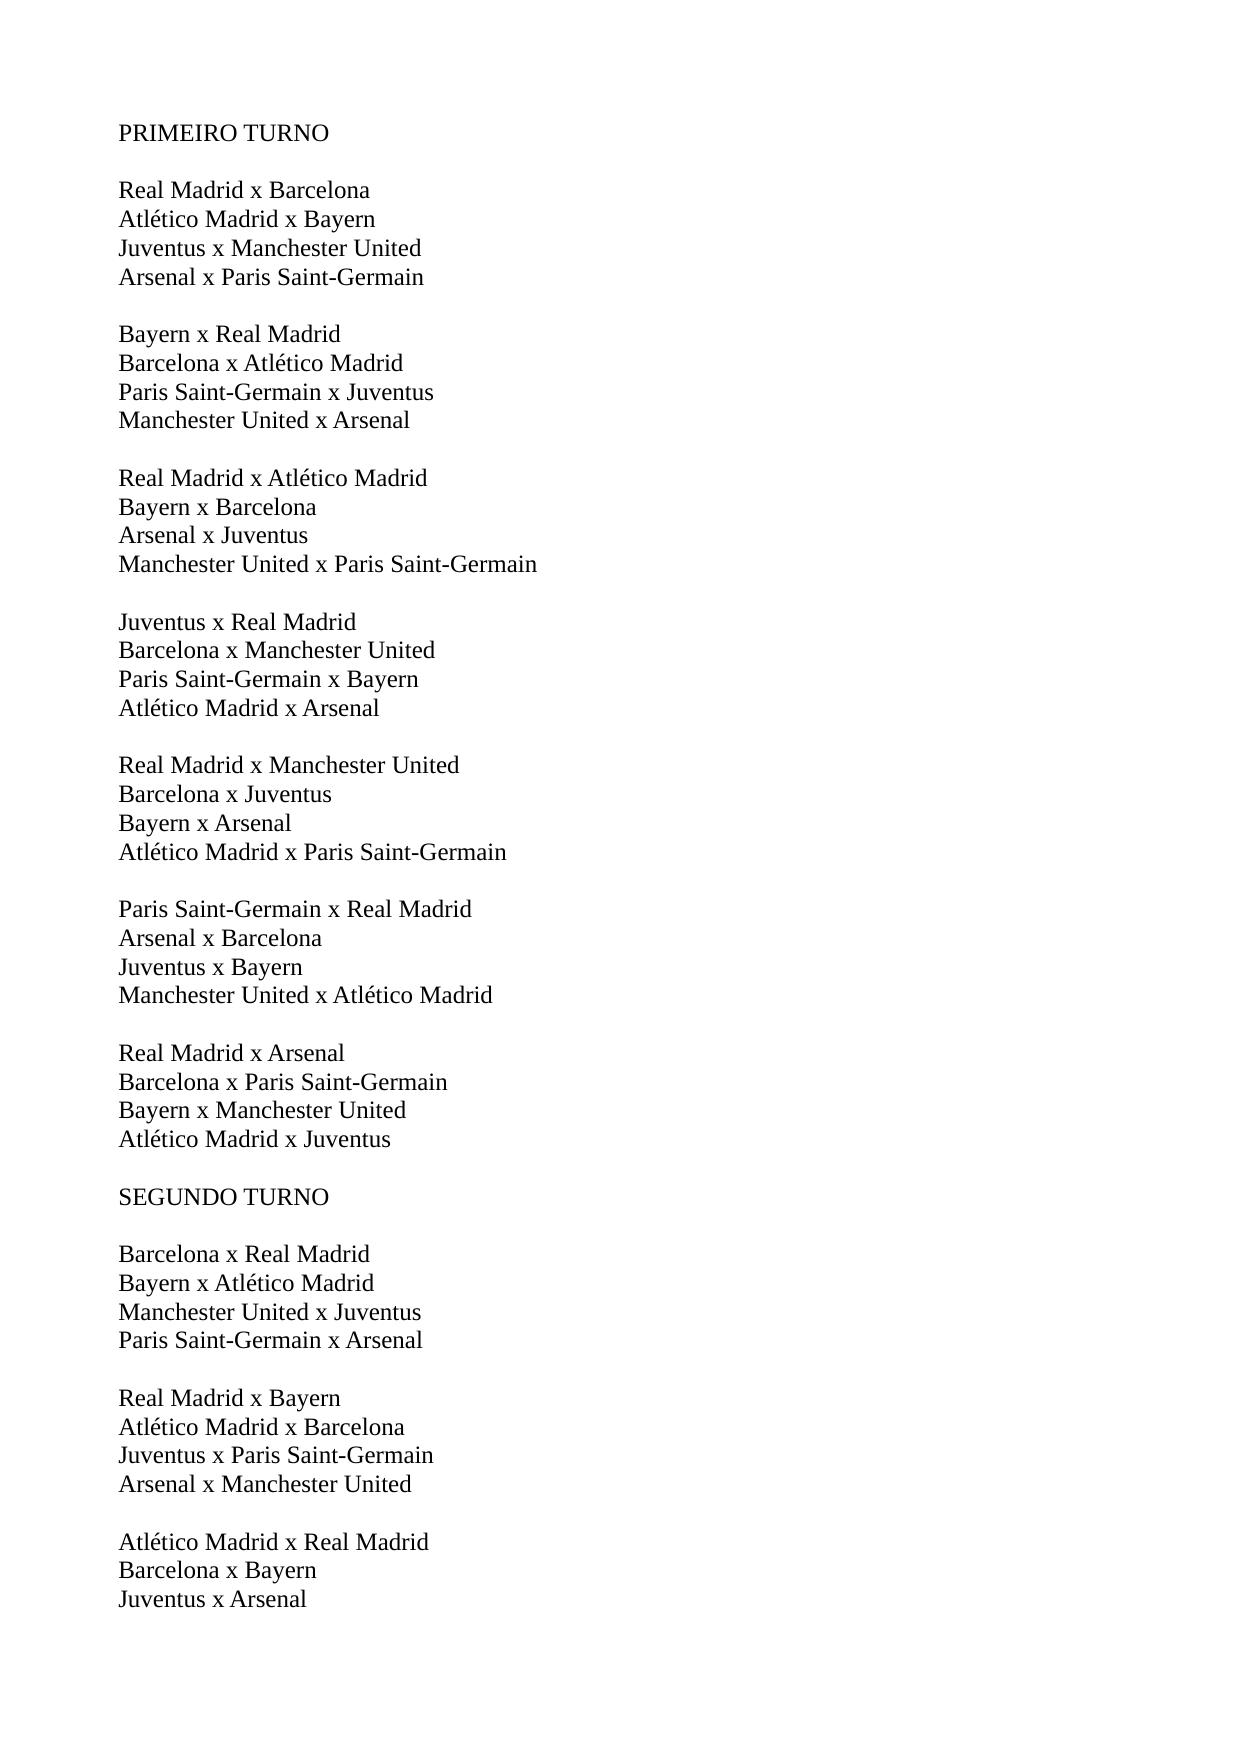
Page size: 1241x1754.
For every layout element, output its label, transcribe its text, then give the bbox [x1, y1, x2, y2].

text Real Madrid x Bayern [118, 1383, 1122, 1412]
text Atlético Madrid x Juventus [118, 1124, 1122, 1153]
text Juventus x Bayern [118, 952, 1122, 981]
text Juventus x Paris Saint-Germain [118, 1441, 1122, 1469]
text Manchester United x Juventus [118, 1297, 1122, 1326]
text Atlético Madrid x Real Madrid [118, 1527, 1122, 1556]
text Juventus x Real Madrid [118, 607, 1122, 636]
text Atlético Madrid x Paris Saint-Germain [118, 837, 1122, 866]
text Real Madrid x Atlético Madrid [118, 463, 1122, 492]
text Barcelona x Manchester United [118, 636, 1122, 664]
text Juventus x Arsenal [118, 1584, 1122, 1613]
text Paris Saint-Germain x Arsenal [118, 1326, 1122, 1354]
text Bayern x Arsenal [118, 808, 1122, 837]
text Arsenal x Manchester United [118, 1469, 1122, 1498]
text Juventus x Manchester United [118, 233, 1122, 262]
text Barcelona x Real Madrid [118, 1239, 1122, 1268]
text Barcelona x Juventus [118, 779, 1122, 808]
text Bayern x Barcelona [118, 492, 1122, 521]
text Arsenal x Barcelona [118, 923, 1122, 952]
text Bayern x Real Madrid [118, 319, 1122, 348]
text Paris Saint-Germain x Juventus [118, 377, 1122, 406]
text Barcelona x Bayern [118, 1556, 1122, 1584]
text PRIMEIRO TURNO [118, 118, 1122, 147]
text Real Madrid x Arsenal [118, 1038, 1122, 1067]
text Manchester United x Paris Saint-Germain [118, 549, 1122, 578]
text Paris Saint-Germain x Bayern [118, 664, 1122, 693]
text Barcelona x Atlético Madrid [118, 348, 1122, 377]
text Real Madrid x Barcelona [118, 176, 1122, 204]
text SEGUNDO TURNO [118, 1182, 1122, 1211]
text Atlético Madrid x Bayern [118, 204, 1122, 233]
text Bayern x Manchester United [118, 1096, 1122, 1124]
text Arsenal x Juventus [118, 521, 1122, 549]
text Atlético Madrid x Arsenal [118, 693, 1122, 722]
text Bayern x Atlético Madrid [118, 1268, 1122, 1297]
text Real Madrid x Manchester United [118, 751, 1122, 779]
text Barcelona x Paris Saint-Germain [118, 1067, 1122, 1096]
text Manchester United x Atlético Madrid [118, 981, 1122, 1009]
text Arsenal x Paris Saint-Germain [118, 262, 1122, 291]
text Paris Saint-Germain x Real Madrid [118, 894, 1122, 923]
text Manchester United x Arsenal [118, 406, 1122, 434]
text Atlético Madrid x Barcelona [118, 1412, 1122, 1441]
